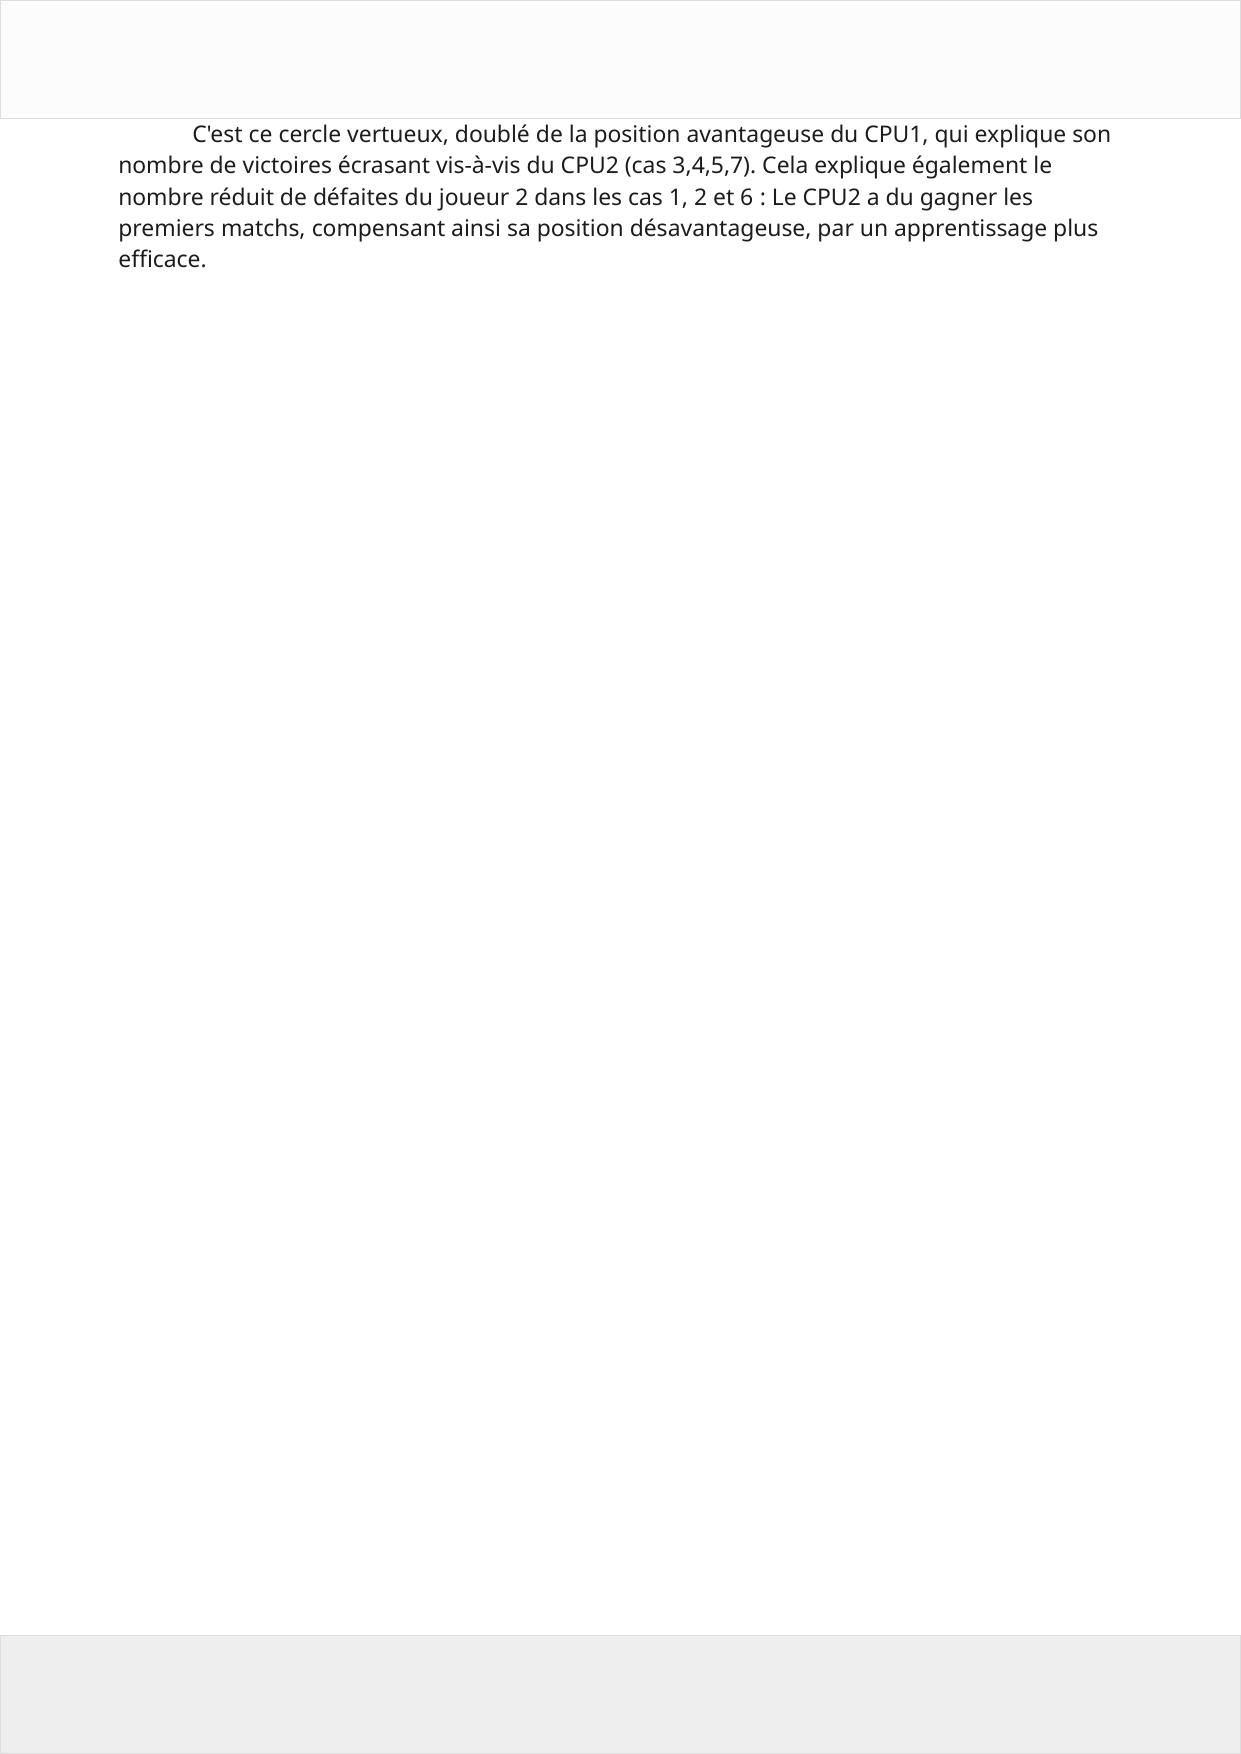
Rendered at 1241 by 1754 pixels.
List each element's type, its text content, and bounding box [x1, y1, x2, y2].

text C'est ce cercle vertueux, doublé de la position avantageuse du CPU1, qui explique son nombre de victoires écrasant vis-à-vis du CPU2 (cas 3,4,5,7). Cela explique également le nombre réduit de défaites du joueur 2 dans les cas 1, 2 et 6 : Le CPU2 a du gagner les premiers matchs, compensant ainsi sa position désavantageuse, par un apprentissage plus efficace. [118, 119, 1122, 274]
